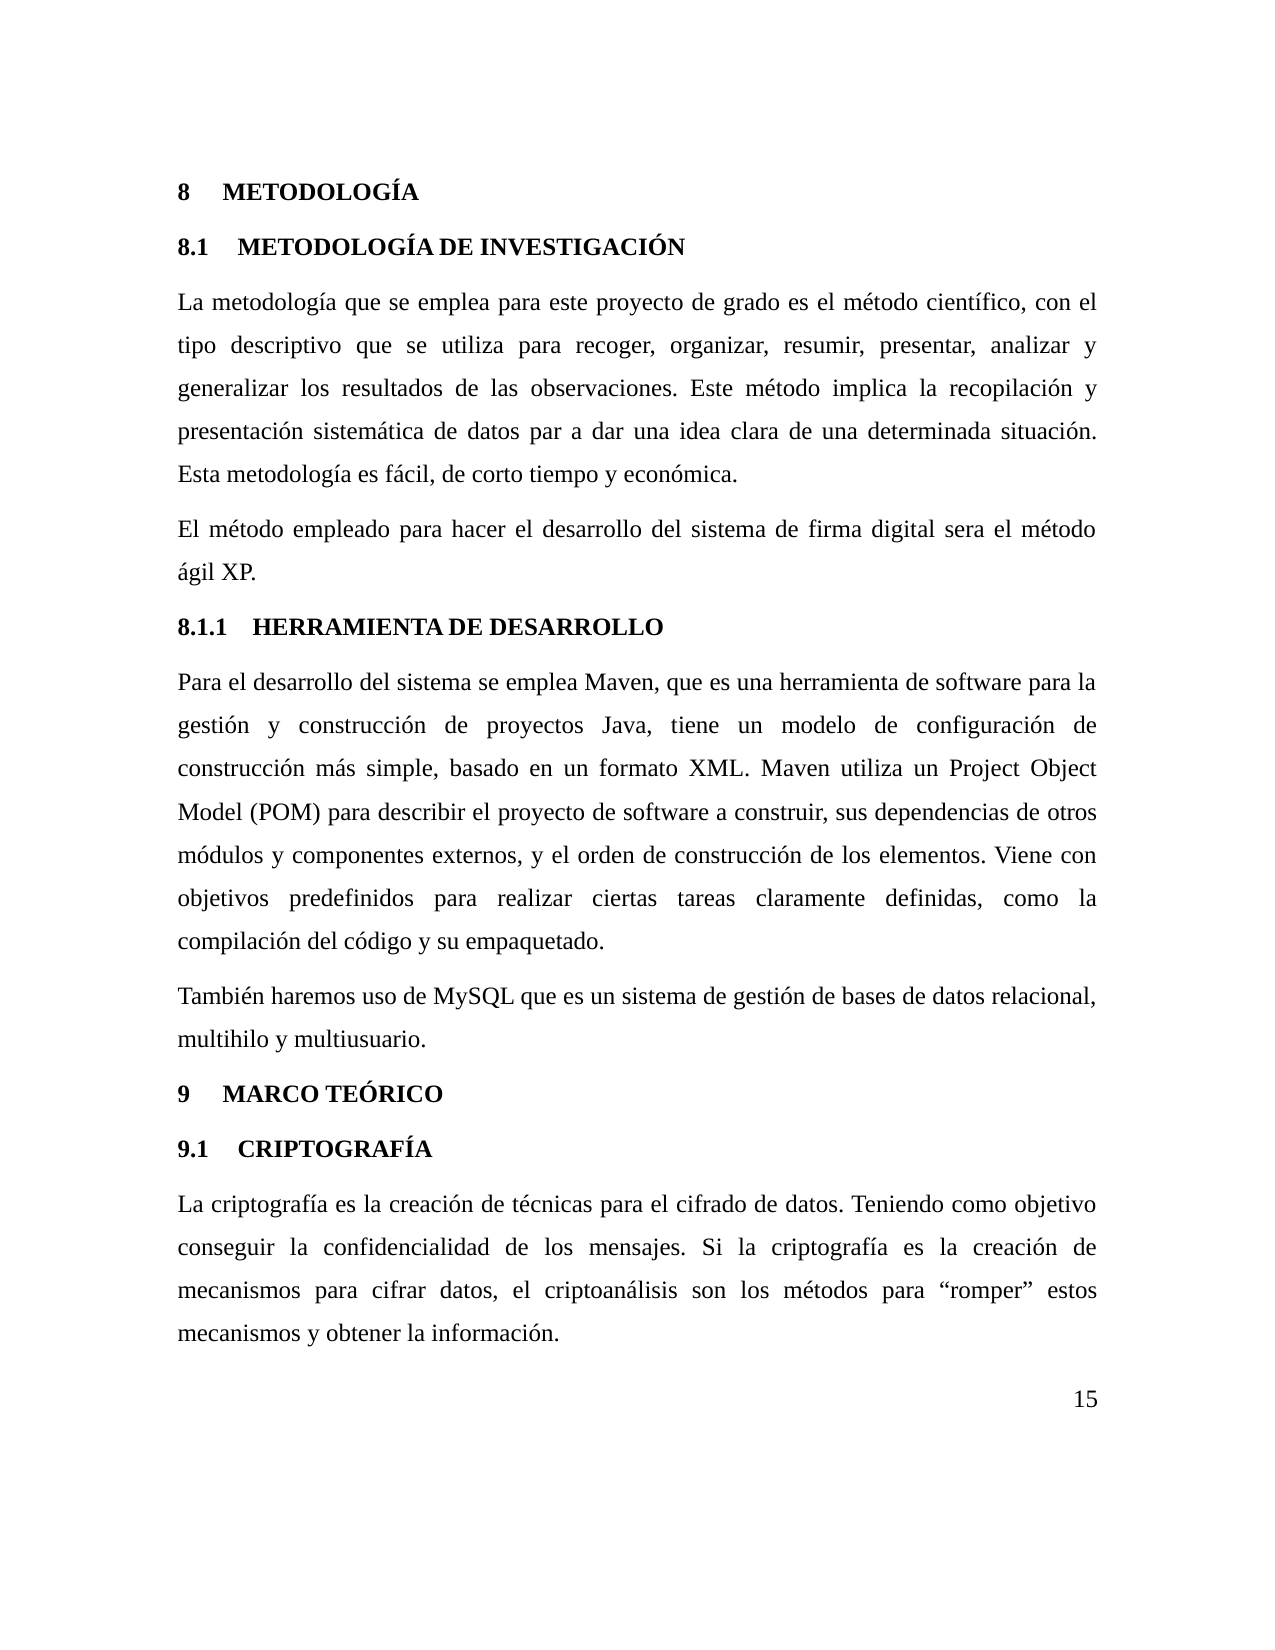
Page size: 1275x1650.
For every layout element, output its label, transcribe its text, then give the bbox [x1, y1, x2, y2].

text La metodología que se emplea para este proyecto de grado es el método científico, con el tipo descriptivo que se utiliza para recoger, organizar, resumir, presentar, analizar y generalizar los resultados de las observaciones. Este método implica la recopilación y presentación sistemática de datos par a dar una idea clara de una determinada situación. Esta metodología es fácil, de corto tiempo y económica. [177, 287, 1098, 488]
text Para el desarrollo del sistema se emplea Maven, que es una herramienta de software para la gestión y construcción de proyectos Java, tiene un modelo de configuración de construcción más simple, basado en un formato XML. Maven utiliza un Project Object Model (POM) para describir el proyecto de software a construir, sus dependencias de otros módulos y componentes externos, y el orden de construcción de los elementos. Viene con objetivos predefinidos para realizar ciertas tareas claramente definidas, como la compilación del código y su empaquetado. [177, 667, 1098, 955]
subtitle HERRAMIENTA DE DESARROLLO [177, 612, 1098, 641]
subtitle MARCO TEÓRICO [177, 1079, 1098, 1108]
text También haremos uso de MySQL que es un sistema de gestión de bases de datos relacional, multihilo y multiusuario. [177, 981, 1098, 1053]
subtitle CRIPTOGRAFÍA [177, 1134, 1098, 1163]
text La criptografía es la creación de técnicas para el cifrado de datos. Teniendo como objetivo conseguir la confidencialidad de los mensajes. Si la criptografía es la creación de mecanismos para cifrar datos, el criptoanálisis son los métodos para “romper” estos mecanismos y obtener la información. [177, 1189, 1098, 1347]
subtitle METODOLOGÍA [177, 177, 1098, 206]
text El método empleado para hacer el desarrollo del sistema de firma digital sera el método ágil XP. [177, 514, 1098, 586]
subtitle METODOLOGÍA DE INVESTIGACIÓN [177, 232, 1098, 261]
